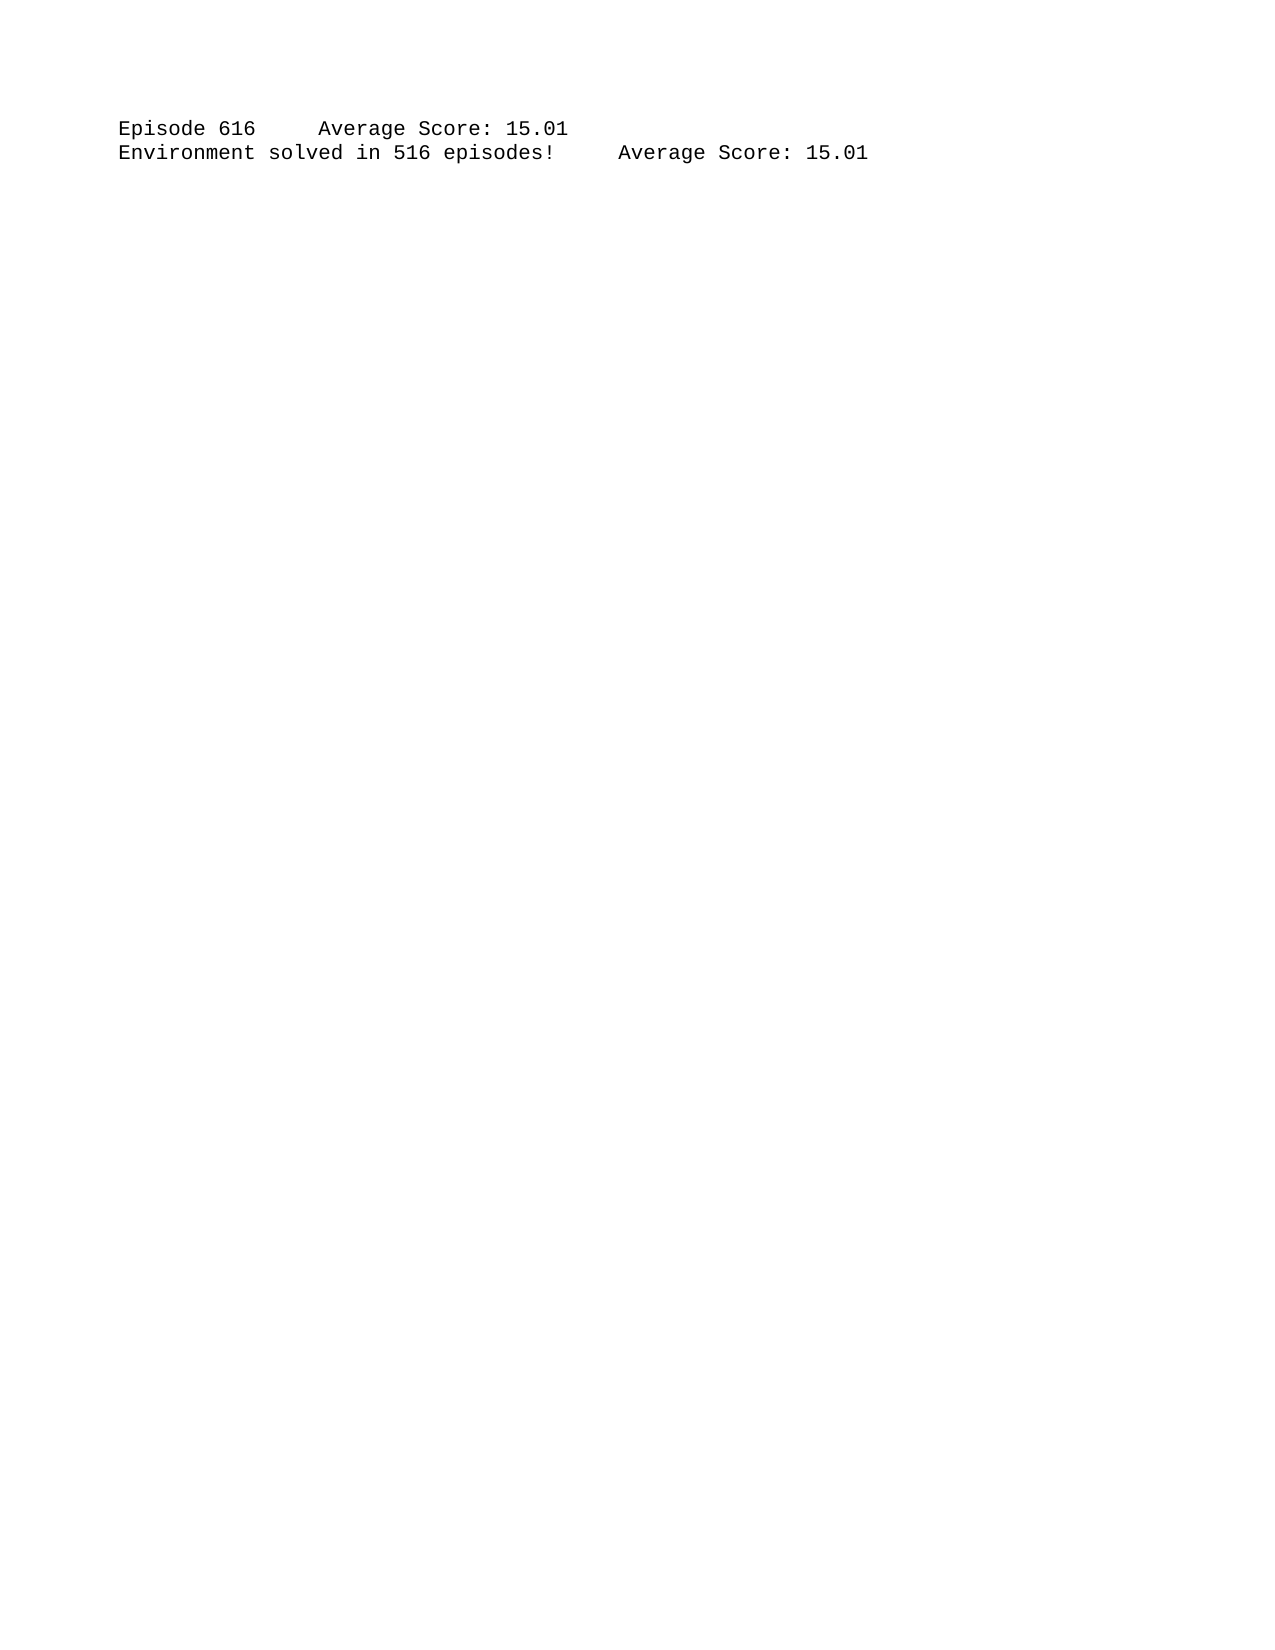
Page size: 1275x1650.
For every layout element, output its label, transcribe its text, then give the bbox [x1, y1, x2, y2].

text Environment solved in 516 episodes! Average Score: 15.01 [118, 142, 1157, 165]
text Episode 616 Average Score: 15.01 [118, 118, 1157, 142]
